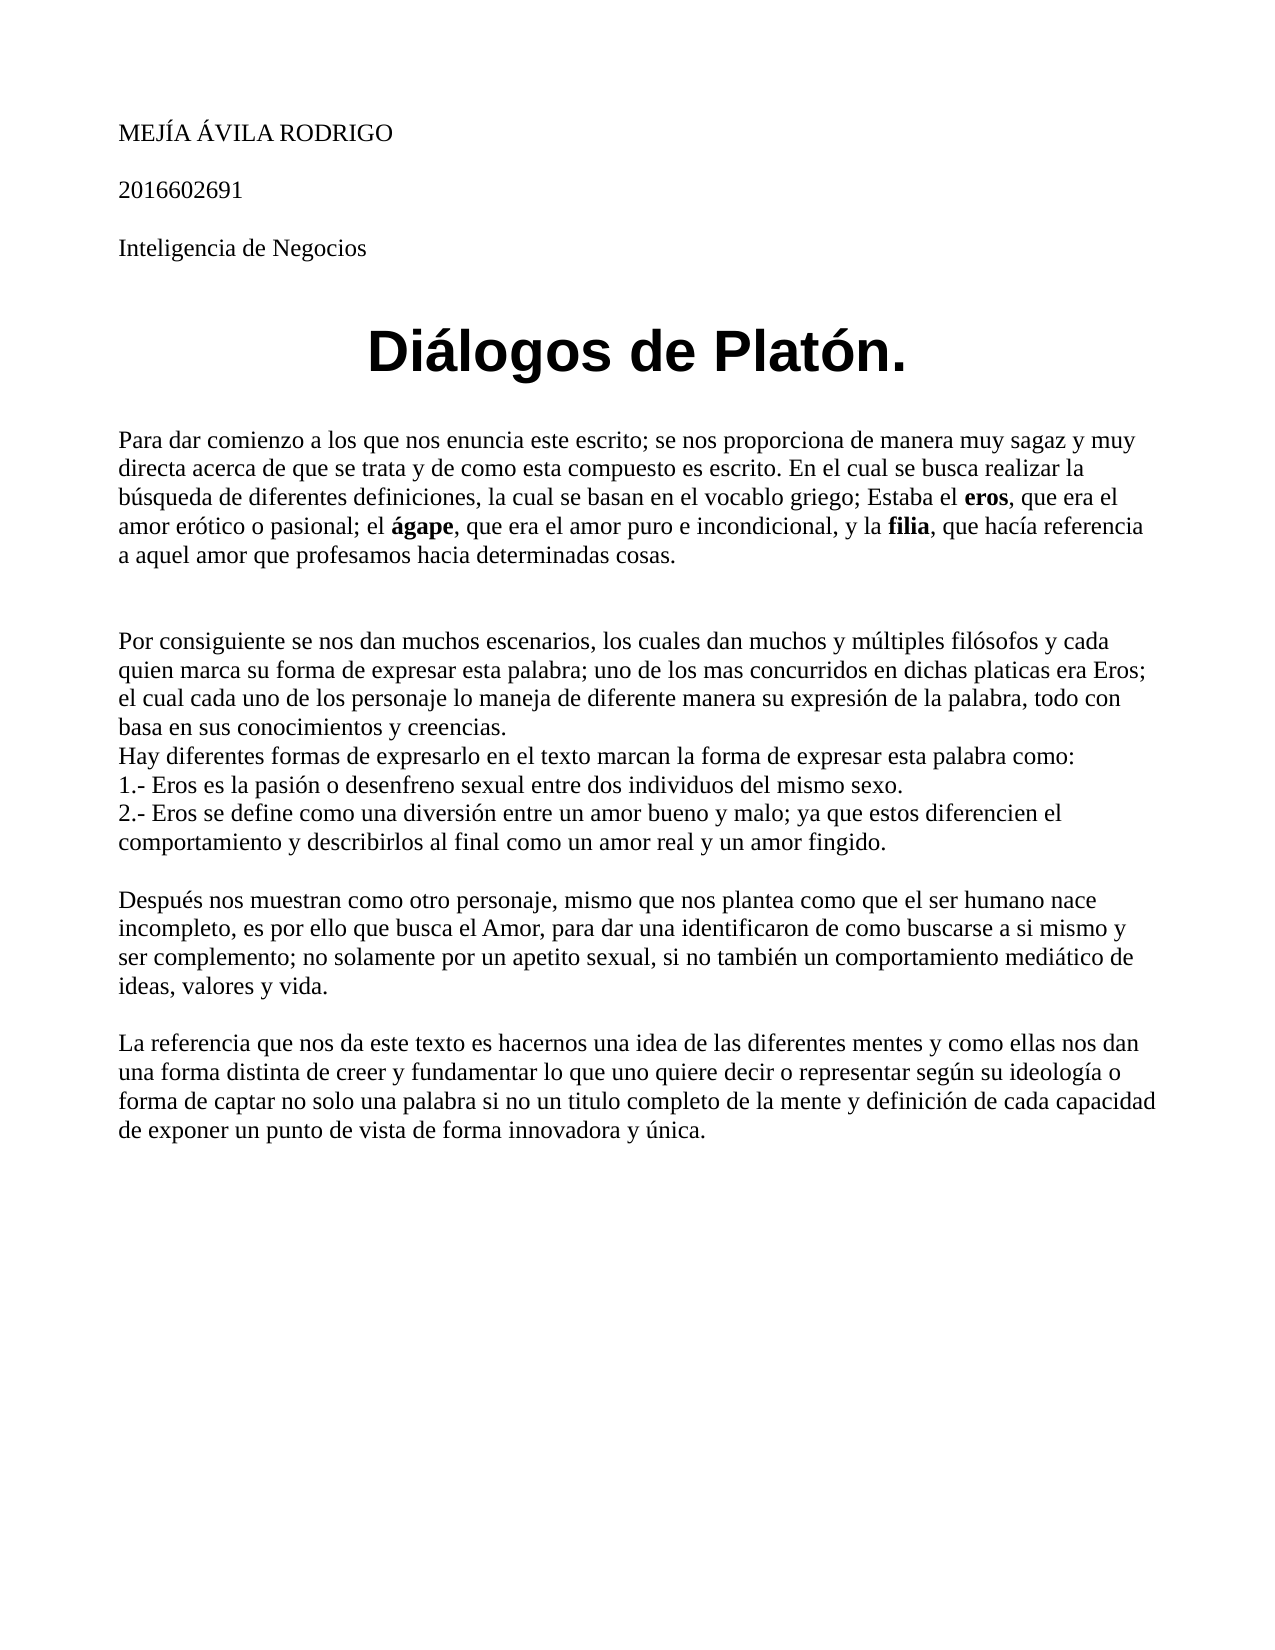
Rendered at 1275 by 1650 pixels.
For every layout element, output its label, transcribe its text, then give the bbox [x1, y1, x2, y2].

text Para dar comienzo a los que nos enuncia este escrito; se nos proporciona de manera muy sagaz y muy directa acerca de que se trata y de como esta compuesto es escrito. En el cual se busca realizar la búsqueda de diferentes definiciones, la cual se basan en el vocablo griego; Estaba el eros, que era el amor erótico o pasional; el ágape, que era el amor puro e incondicional, y la filia, que hacía referencia a aquel amor que profesamos hacia determinadas cosas. [118, 425, 1157, 568]
text Después nos muestran como otro personaje, mismo que nos plantea como que el ser humano nace incompleto, es por ello que busca el Amor, para dar una identificaron de como buscarse a si mismo y ser complemento; no solamente por un apetito sexual, si no también un comportamiento mediático de ideas, valores y vida. [118, 885, 1157, 1000]
title Diálogos de Platón. [118, 316, 1157, 383]
text Por consiguiente se nos dan muchos escenarios, los cuales dan muchos y múltiples filósofos y cada quien marca su forma de expresar esta palabra; uno de los mas concurridos en dichas platicas era Eros; el cual cada uno de los personaje lo maneja de diferente manera su expresión de la palabra, todo con basa en sus conocimientos y creencias. [118, 626, 1157, 741]
text La referencia que nos da este texto es hacernos una idea de las diferentes mentes y como ellas nos dan una forma distinta de creer y fundamentar lo que uno quiere decir o representar según su ideología o forma de captar no solo una palabra si no un titulo completo de la mente y definición de cada capacidad de exponer un punto de vista de forma innovadora y única. [118, 1028, 1157, 1143]
text Hay diferentes formas de expresarlo en el texto marcan la forma de expresar esta palabra como: 1.- Eros es la pasión o desenfreno sexual entre dos individuos del mismo sexo. 2.- Eros se define como una diversión entre un amor bueno y malo; ya que estos diferencien el comportamiento y describirlos al final como un amor real y un amor fingido. [118, 741, 1157, 856]
